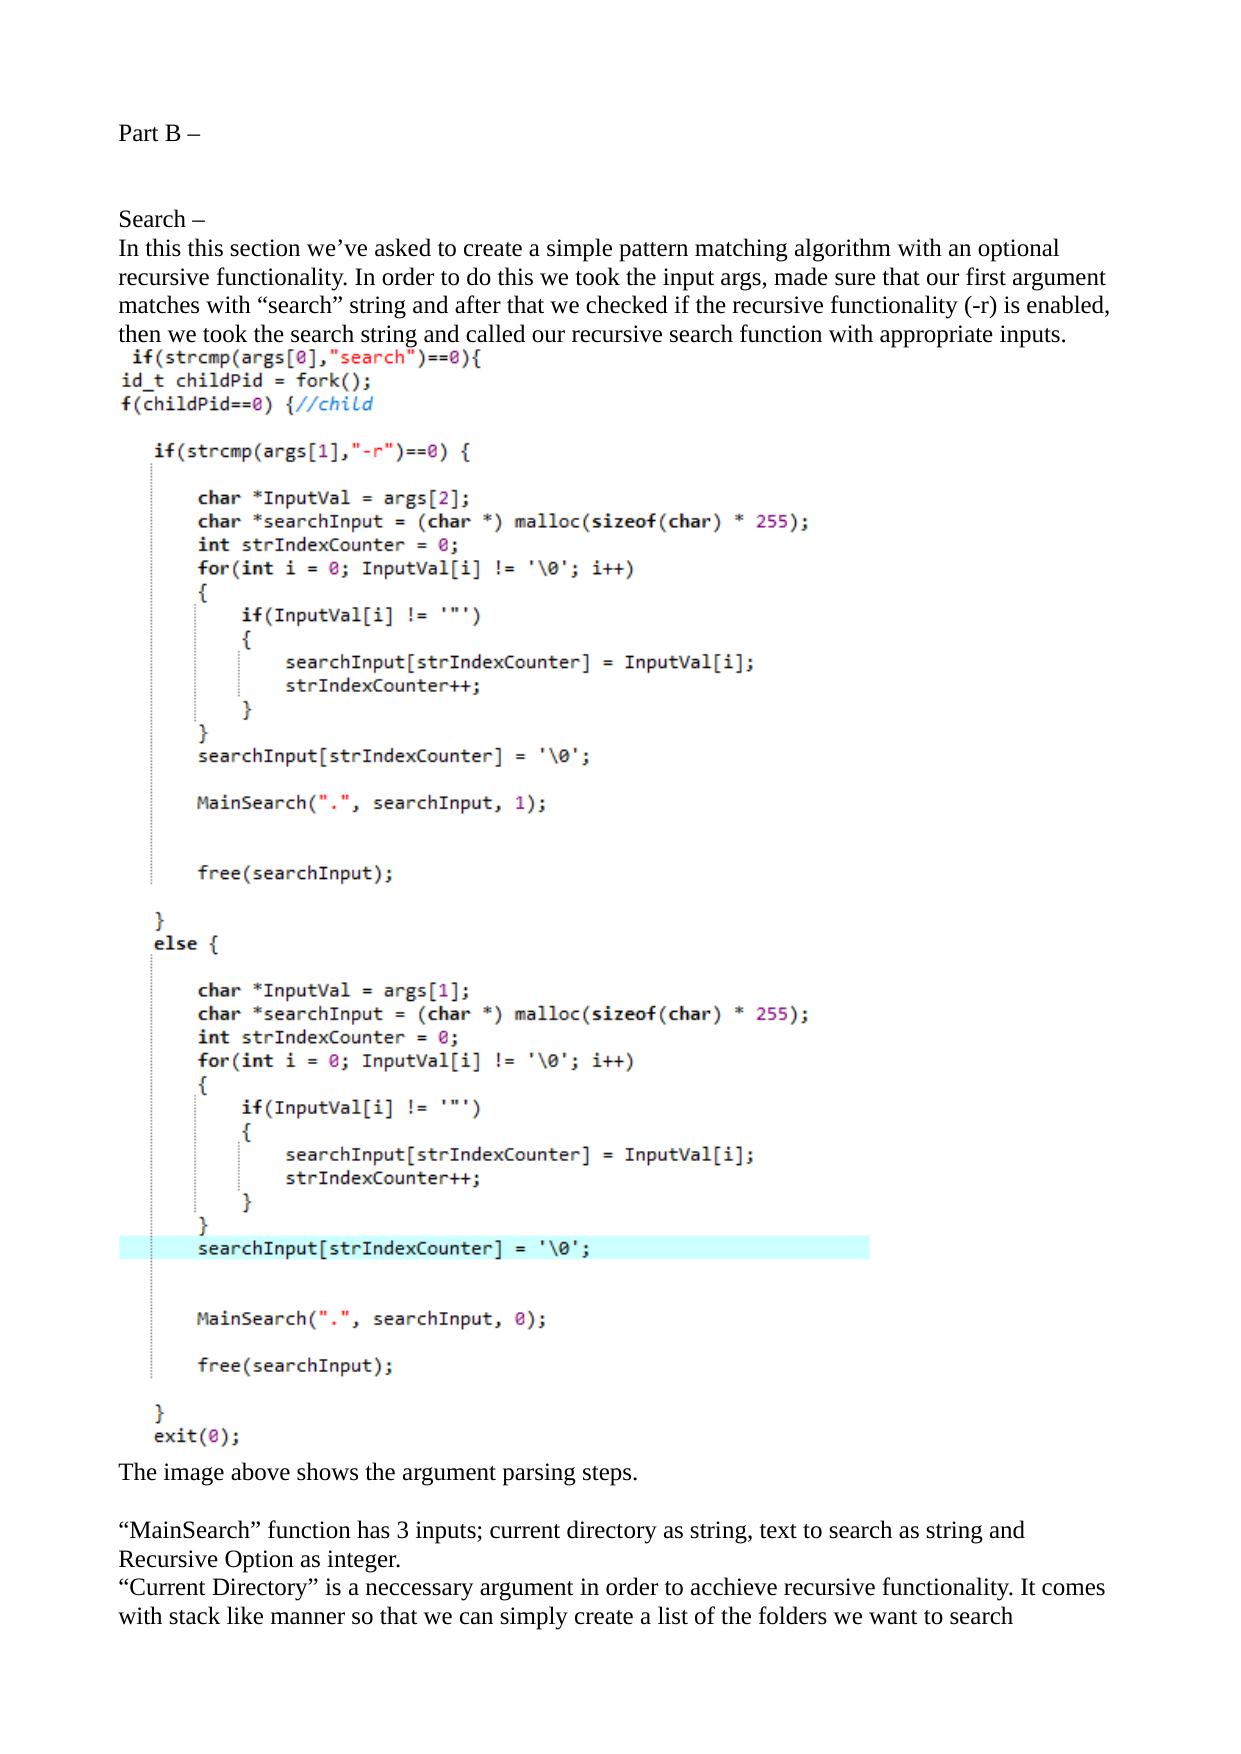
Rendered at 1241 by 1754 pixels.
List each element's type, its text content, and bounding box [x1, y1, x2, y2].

text Search – [118, 204, 1122, 233]
text Part B – [118, 118, 1122, 147]
text In this this section we’ve asked to create a simple pattern matching algorithm with an optional recursive functionality. In order to do this we took the input args, made sure that our first argument matches with “search” string and after that we checked if the recursive functionality (-r) is enabled, then we took the search string and called our recursive search function with appropriate inputs. [118, 233, 1122, 348]
text “Current Directory” is a neccessary argument in order to acchieve recursive functionality. It comes with stack like manner so that we can simply create a list of the folders we want to search [118, 1572, 1122, 1630]
text The image above shows the argument parsing steps. [118, 1457, 1122, 1486]
text “MainSearch” function has 3 inputs; current directory as string, text to search as string and Recursive Option as integer. [118, 1515, 1122, 1572]
